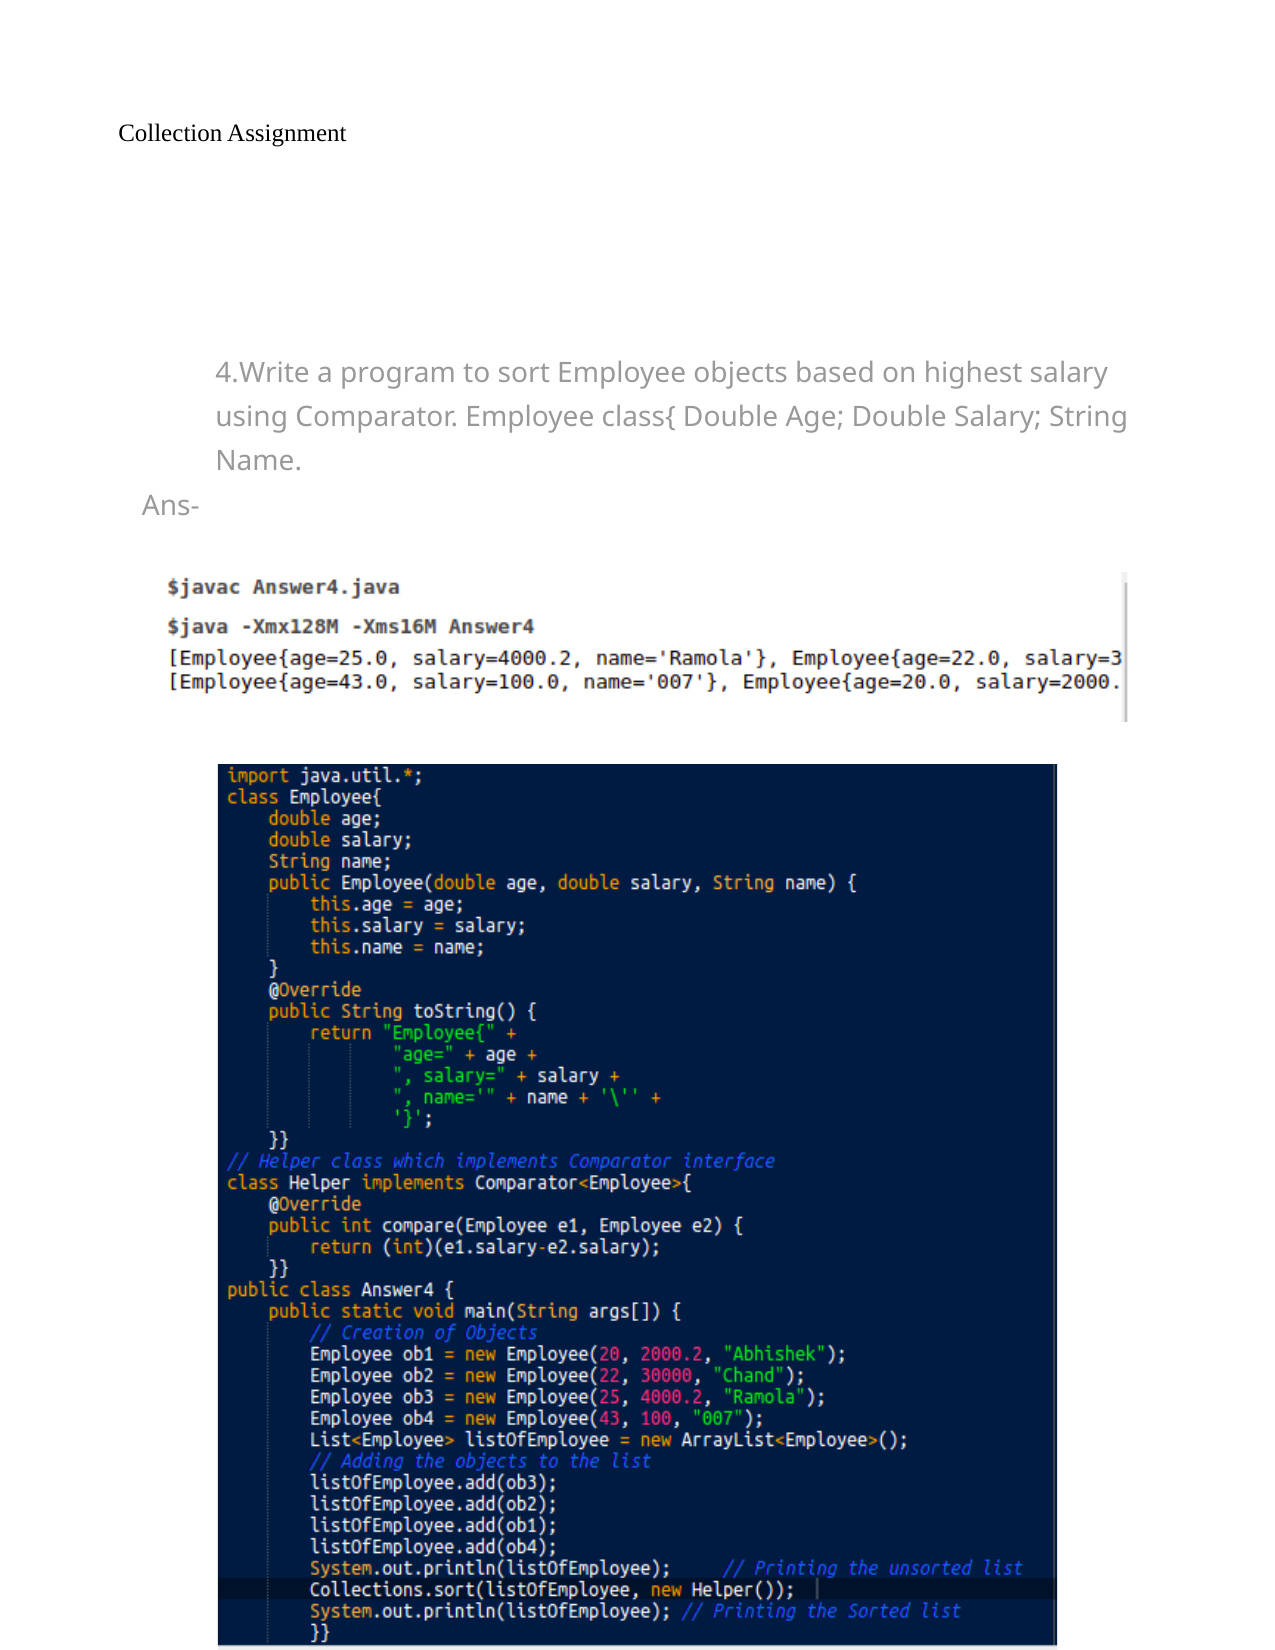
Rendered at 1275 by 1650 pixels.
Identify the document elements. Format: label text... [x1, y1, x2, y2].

text Ans- [142, 485, 1157, 523]
picture [217, 764, 1058, 1650]
picture [147, 572, 1128, 722]
list Write a program to sort Employee objects based on highest salary using Comparator. Employee class{ Double Age; Double Salary; String Name. [142, 353, 1157, 479]
